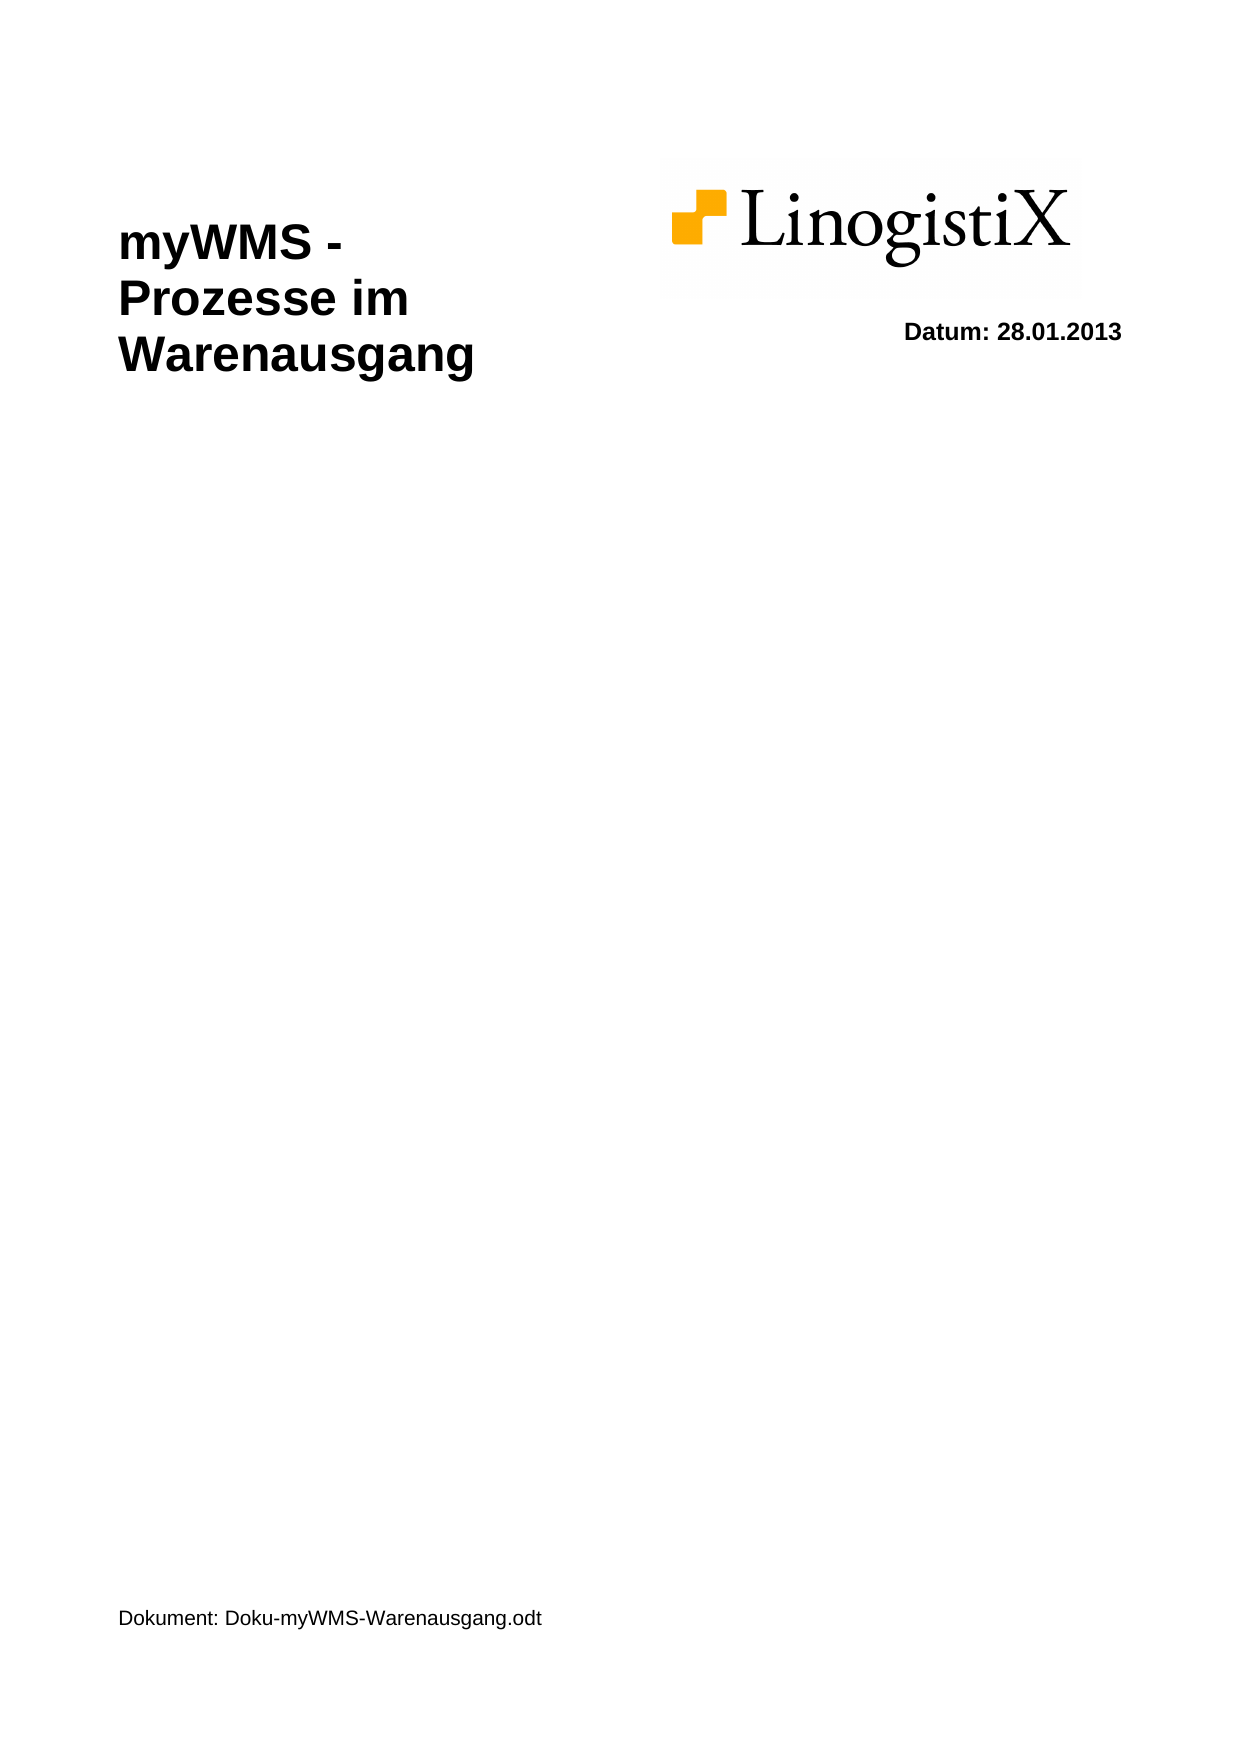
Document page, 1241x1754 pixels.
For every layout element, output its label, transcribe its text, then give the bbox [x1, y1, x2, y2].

table_cell [620, 606, 1122, 750]
picture [660, 158, 1082, 299]
table_cell [620, 410, 1122, 606]
table_header myWMS - Prozesse im Warenausgang [118, 159, 620, 410]
table_header Datum: 28.01.2013 [620, 159, 1122, 410]
table_cell [118, 606, 620, 750]
table_cell [118, 410, 620, 606]
